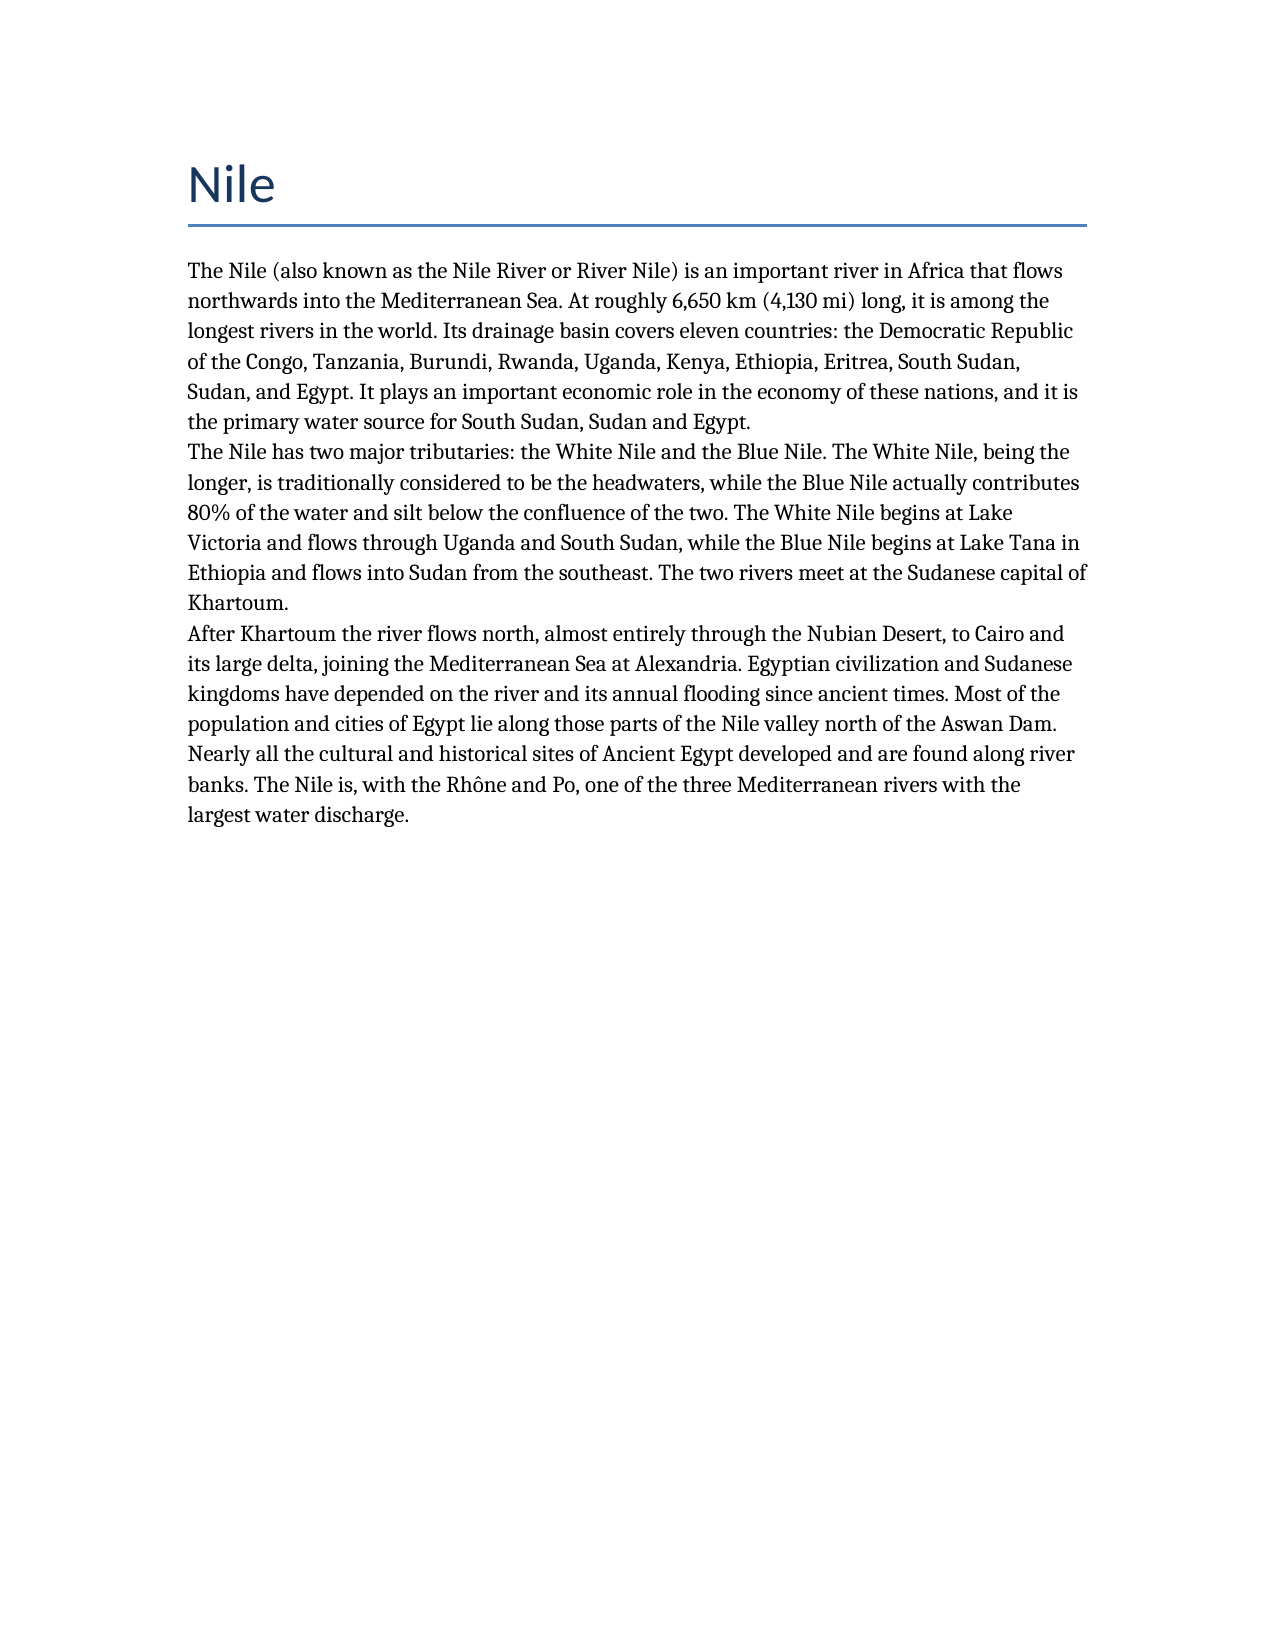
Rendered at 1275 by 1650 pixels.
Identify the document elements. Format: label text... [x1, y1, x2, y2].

title Nile [187, 150, 1087, 227]
text The Nile (also known as the Nile River or River Nile) is an important river in Africa that flows northwards into the Mediterranean Sea. At roughly 6,650 km (4,130 mi) long, it is among the longest rivers in the world. Its drainage basin covers eleven countries: the Democratic Republic of the Congo, Tanzania, Burundi, Rwanda, Uganda, Kenya, Ethiopia, Eritrea, South Sudan, Sudan, and Egypt. It plays an important economic role in the economy of these nations, and it is the primary water source for South Sudan, Sudan and Egypt. The Nile has two major tributaries: the White Nile and the Blue Nile. The White Nile, being the longer, is traditionally considered to be the headwaters, while the Blue Nile actually contributes 80% of the water and silt below the confluence of the two. The White Nile begins at Lake Victoria and flows through Uganda and South Sudan, while the Blue Nile begins at Lake Tana in Ethiopia and flows into Sudan from the southeast. The two rivers meet at the Sudanese capital of Khartoum. After Khartoum the river flows north, almost entirely through the Nubian Desert, to Cairo and its large delta, joining the Mediterranean Sea at Alexandria. Egyptian civilization and Sudanese kingdoms have depended on the river and its annual flooding since ancient times. Most of the population and cities of Egypt lie along those parts of the Nile valley north of the Aswan Dam. Nearly all the cultural and historical sites of Ancient Egypt developed and are found along river banks. The Nile is, with the Rhône and Po, one of the three Mediterranean rivers with the largest water discharge. [187, 258, 1087, 828]
